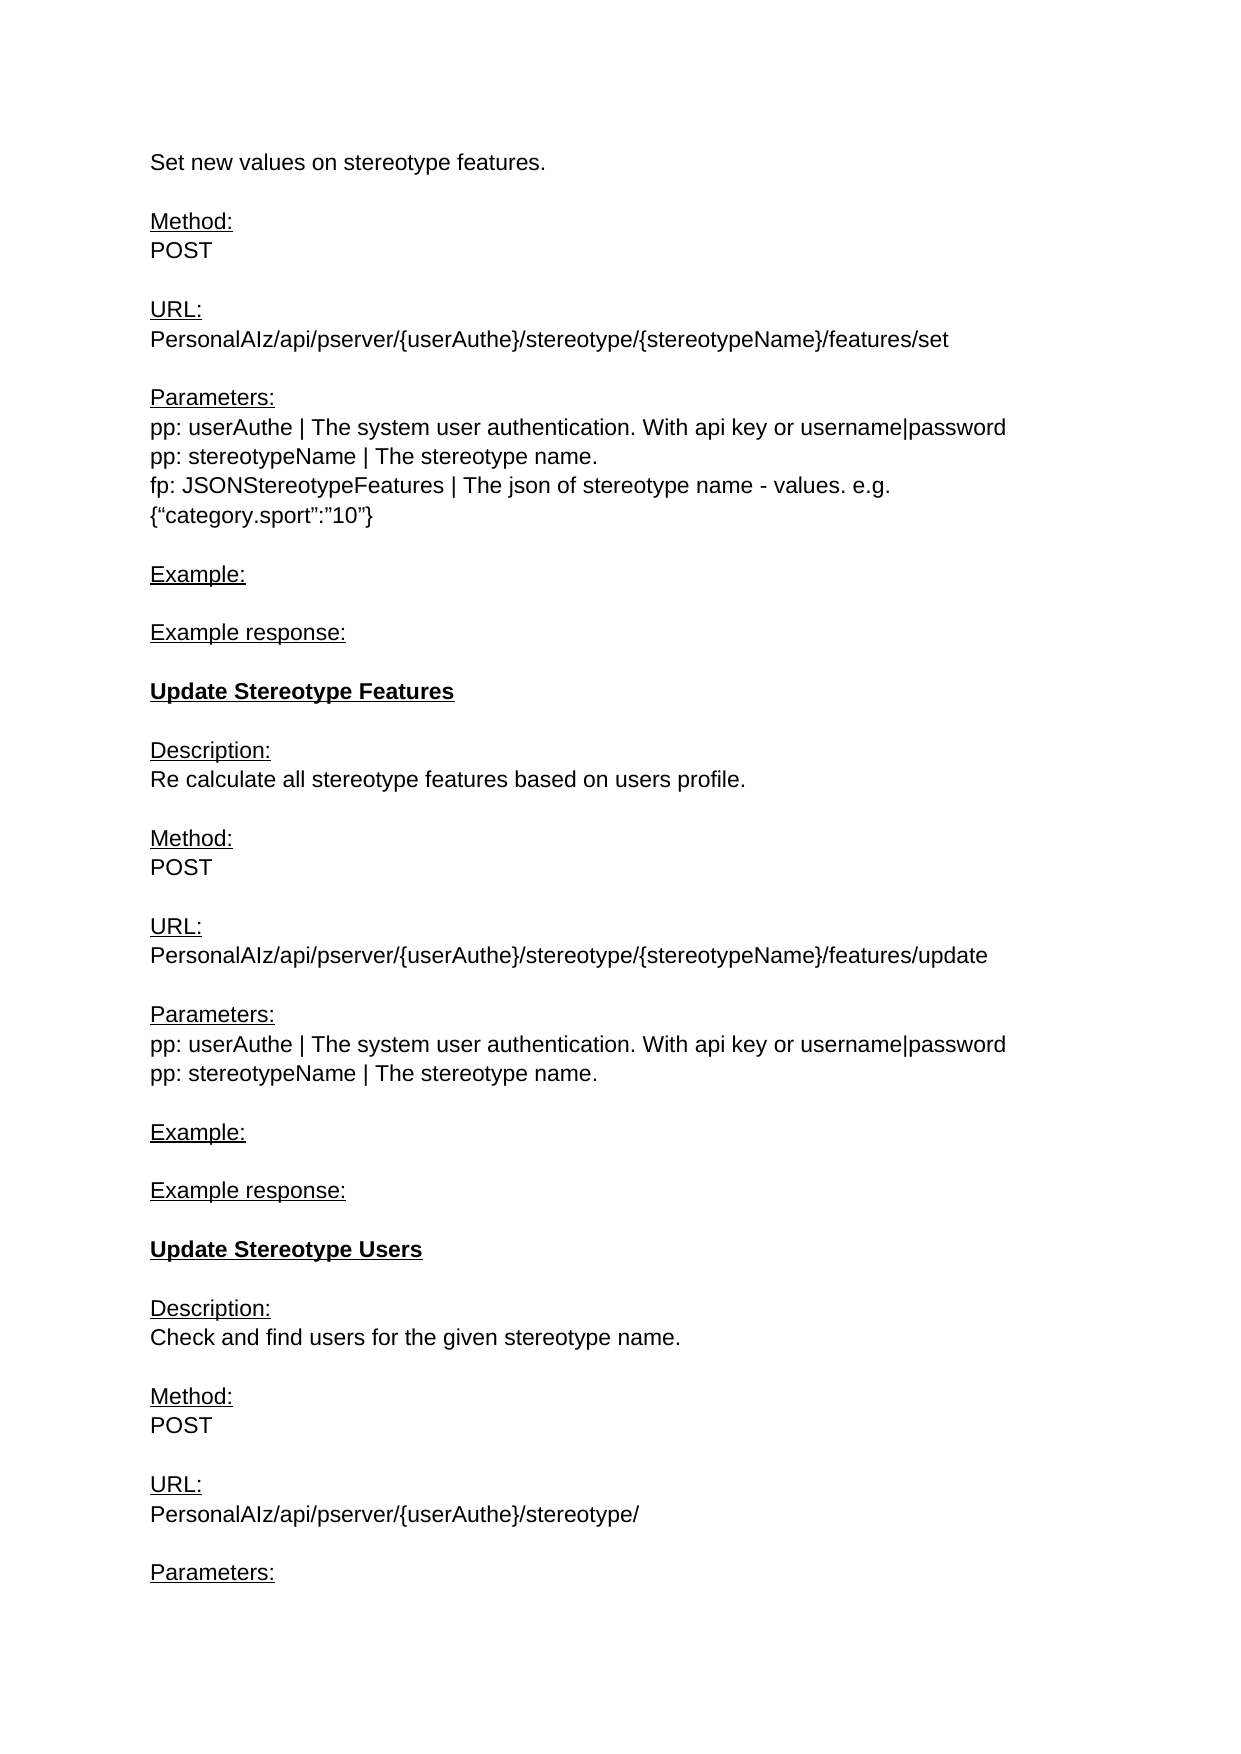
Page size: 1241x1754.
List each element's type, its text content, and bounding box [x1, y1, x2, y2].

text POST [150, 238, 1091, 264]
text Set new values on stereotype features. [150, 150, 1091, 176]
text Parameters: [150, 385, 1091, 411]
text PersonalAIz/api/pserver/{userAuthe}/stereotype/ [150, 1501, 1091, 1527]
text Re calculate all stereotype features based on users profile. [150, 767, 1091, 792]
text Description: [150, 1296, 1091, 1321]
text POST [150, 855, 1091, 881]
text Method: [150, 209, 1091, 234]
text Parameters: [150, 1560, 1091, 1586]
text Parameters: [150, 1002, 1091, 1027]
text Example: [150, 1119, 1091, 1145]
text Update Stereotype Features [150, 679, 1091, 704]
text pp: userAuthe | The system user authentication. With api key or username|password [150, 414, 1091, 440]
text Example: [150, 561, 1091, 587]
text Example response: [150, 620, 1091, 646]
text URL: [150, 297, 1091, 322]
text Example response: [150, 1178, 1091, 1204]
text URL: [150, 1472, 1091, 1497]
text PersonalAIz/api/pserver/{userAuthe}/stereotype/{stereotypeName}/features/update [150, 943, 1091, 969]
text pp: userAuthe | The system user authentication. With api key or username|password [150, 1031, 1091, 1057]
text POST [150, 1413, 1091, 1439]
text Method: [150, 826, 1091, 851]
text fp: JSONStereotypeFeatures | The json of stereotype name - values. e.g. {“category.sport”:”10”} [150, 473, 1091, 528]
text PersonalAIz/api/pserver/{userAuthe}/stereotype/{stereotypeName}/features/set [150, 326, 1091, 352]
text pp: stereotypeName | The stereotype name. [150, 1061, 1091, 1086]
text Check and find users for the given stereotype name. [150, 1325, 1091, 1351]
text Update Stereotype Users [150, 1237, 1091, 1262]
text pp: stereotypeName | The stereotype name. [150, 444, 1091, 469]
text URL: [150, 914, 1091, 939]
text Description: [150, 737, 1091, 763]
text Method: [150, 1384, 1091, 1409]
